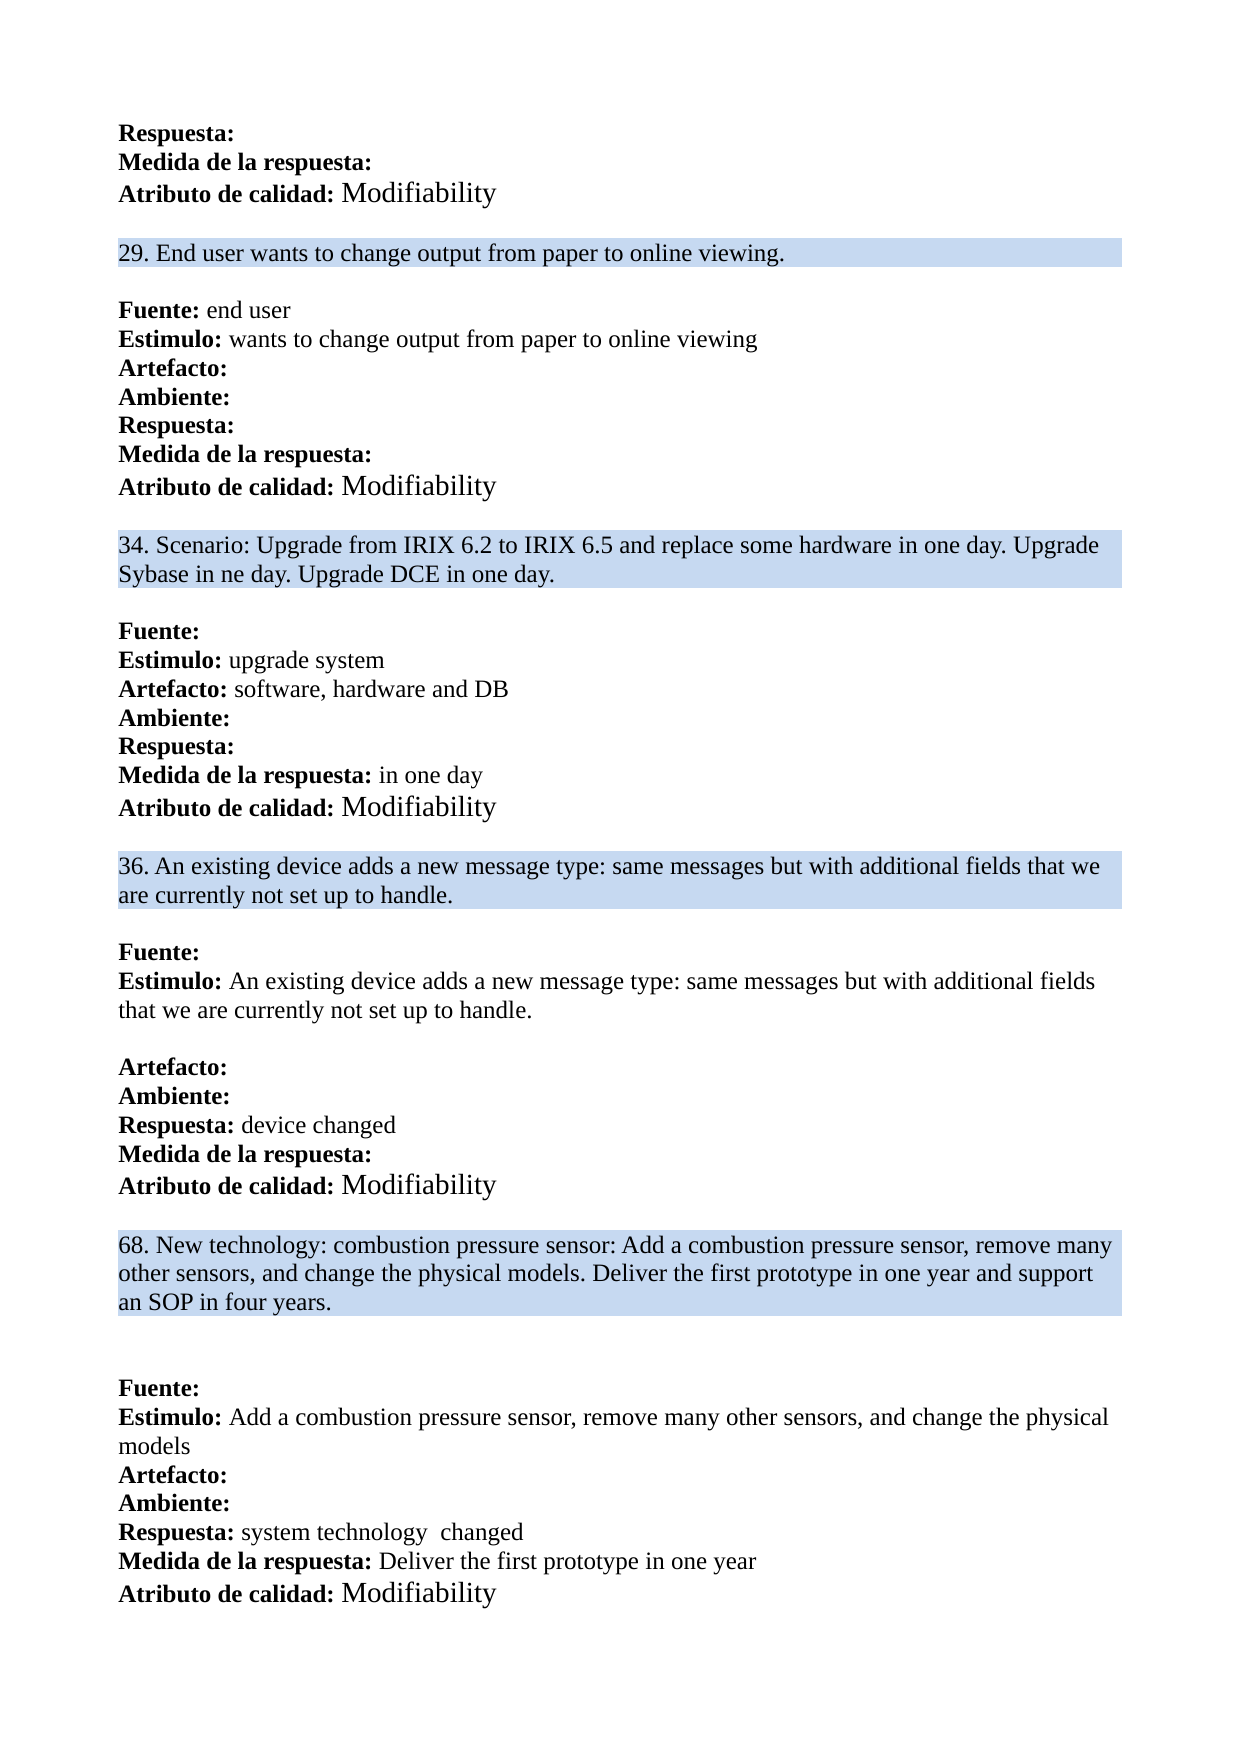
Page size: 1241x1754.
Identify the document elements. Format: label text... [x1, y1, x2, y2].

text Artefacto: [118, 1460, 1122, 1488]
text Medida de la respuesta: [118, 147, 1122, 176]
text Fuente: [118, 616, 1122, 645]
text Medida de la respuesta: [118, 1139, 1122, 1167]
text Ambiente: [118, 1488, 1122, 1517]
text Fuente: [118, 1373, 1122, 1402]
text Artefacto: [118, 353, 1122, 382]
text Respuesta: system technology changed [118, 1517, 1122, 1546]
text 34. Scenario: Upgrade from IRIX 6.2 to IRIX 6.5 and replace some hardware in one day. Upgrade Sybase in ne day. Upgrade DCE in one day. [118, 530, 1122, 588]
text Estimulo: wants to change output from paper to online viewing [118, 324, 1122, 353]
text Fuente: [118, 937, 1122, 966]
text Medida de la respuesta: in one day [118, 760, 1122, 789]
text Ambiente: [118, 382, 1122, 410]
text Estimulo: Add a combustion pressure sensor, remove many other sensors, and change the physical models [118, 1402, 1122, 1460]
text Atributo de calidad: Modifiability [118, 176, 1122, 209]
text Respuesta: [118, 731, 1122, 760]
text Atributo de calidad: Modifiability [118, 1167, 1122, 1201]
text Ambiente: [118, 1081, 1122, 1110]
text Medida de la respuesta: Deliver the first prototype in one year [118, 1546, 1122, 1575]
text 68. New technology: combustion pressure sensor: Add a combustion pressure sensor, remove many other sensors, and change the physical models. Deliver the first prototype in one year and support an SOP in four years. [118, 1230, 1122, 1316]
text 36. An existing device adds a new message type: same messages but with additional fields that we are currently not set up to handle. [118, 851, 1122, 909]
text Artefacto: [118, 1052, 1122, 1081]
text Medida de la respuesta: [118, 439, 1122, 468]
text 29. End user wants to change output from paper to online viewing. [118, 238, 1122, 267]
text Estimulo: An existing device adds a new message type: same messages but with additional fields that we are currently not set up to handle. [118, 966, 1122, 1024]
text Ambiente: [118, 703, 1122, 731]
text Atributo de calidad: Modifiability [118, 789, 1122, 822]
text Estimulo: upgrade system [118, 645, 1122, 674]
text Respuesta: device changed [118, 1110, 1122, 1139]
text Atributo de calidad: Modifiability [118, 1575, 1122, 1608]
text Respuesta: [118, 410, 1122, 439]
text Artefacto: software, hardware and DB [118, 674, 1122, 703]
text Atributo de calidad: Modifiability [118, 468, 1122, 501]
text Fuente: end user [118, 295, 1122, 324]
text Respuesta: [118, 118, 1122, 147]
